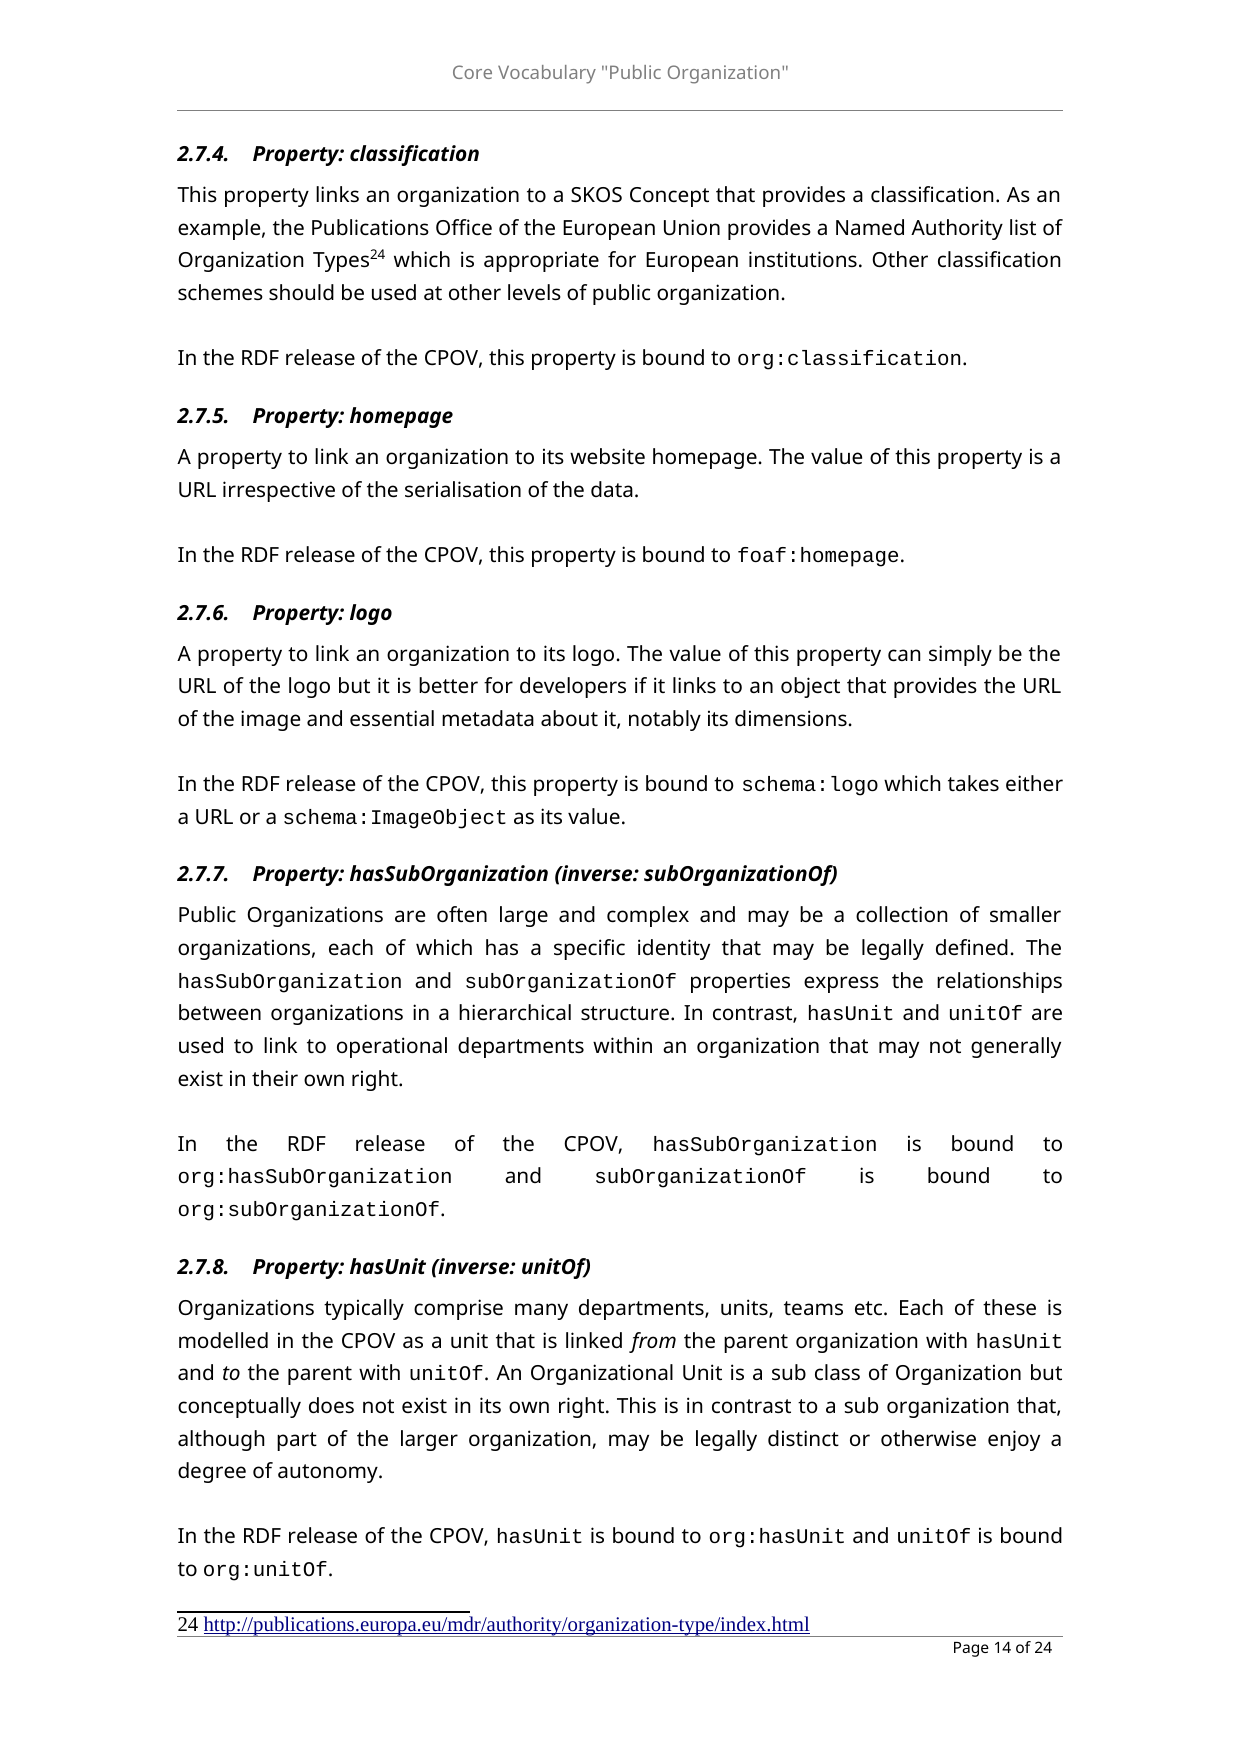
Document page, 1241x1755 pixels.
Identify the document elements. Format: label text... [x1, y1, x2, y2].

text In the RDF release of the CPOV, this property is bound to schema:logo which takes either a URL or a schema:ImageObject as its value. [177, 769, 1063, 830]
text A property to link an organization to its website homepage. The value of this property is a URL irrespective of the serialisation of the data. [177, 442, 1063, 503]
text This property links an organization to a SKOS Concept that provides a classification. As an example, the Publications Office of the European Union provides a Named Authority list of Organization Types which is appropriate for European institutions. Other classification schemes should be used at other levels of public organization. [177, 180, 1063, 307]
subtitle Property: homepage [177, 401, 1063, 429]
text In the RDF release of the CPOV, hasUnit is bound to org:hasUnit and unitOf is bound to org:unitOf. [177, 1522, 1063, 1583]
text http://publications.europa.eu/mdr/authority/organization-type/index.html [177, 1612, 1063, 1636]
subtitle Property: hasSubOrganization (inverse: subOrganizationOf) [177, 859, 1063, 888]
text Public Organizations are often large and complex and may be a collection of smaller organizations, each of which has a specific identity that may be legally defined. The hasSubOrganization and subOrganizationOf properties express the relationships between organizations in a hierarchical structure. In contrast, hasUnit and unitOf are used to link to operational departments within an organization that may not generally exist in their own right. [177, 901, 1063, 1092]
text In the RDF release of the CPOV, hasSubOrganization is bound to org:hasSubOrganization and subOrganizationOf is bound to org:subOrganizationOf. [177, 1129, 1063, 1223]
subtitle Property: logo [177, 598, 1063, 626]
subtitle Property: hasUnit (inverse: unitOf) [177, 1252, 1063, 1281]
text In the RDF release of the CPOV, this property is bound to org:classification. [177, 343, 1063, 372]
text A property to link an organization to its logo. The value of this property can simply be the URL of the logo but it is better for developers if it links to an object that provides the URL of the image and essential metadata about it, notably its dimensions. [177, 639, 1063, 732]
text Organizations typically comprise many departments, units, teams etc. Each of these is modelled in the CPOV as a unit that is linked from the parent organization with hasUnit and to the parent with unitOf. An Organizational Unit is a sub class of Organization but conceptually does not exist in its own right. This is in contrast to a sub organization that, although part of the larger organization, may be legally distinct or otherwise enjoy a degree of autonomy. [177, 1293, 1063, 1485]
subtitle Property: classification [177, 139, 1063, 168]
text In the RDF release of the CPOV, this property is bound to foaf:homepage. [177, 540, 1063, 568]
